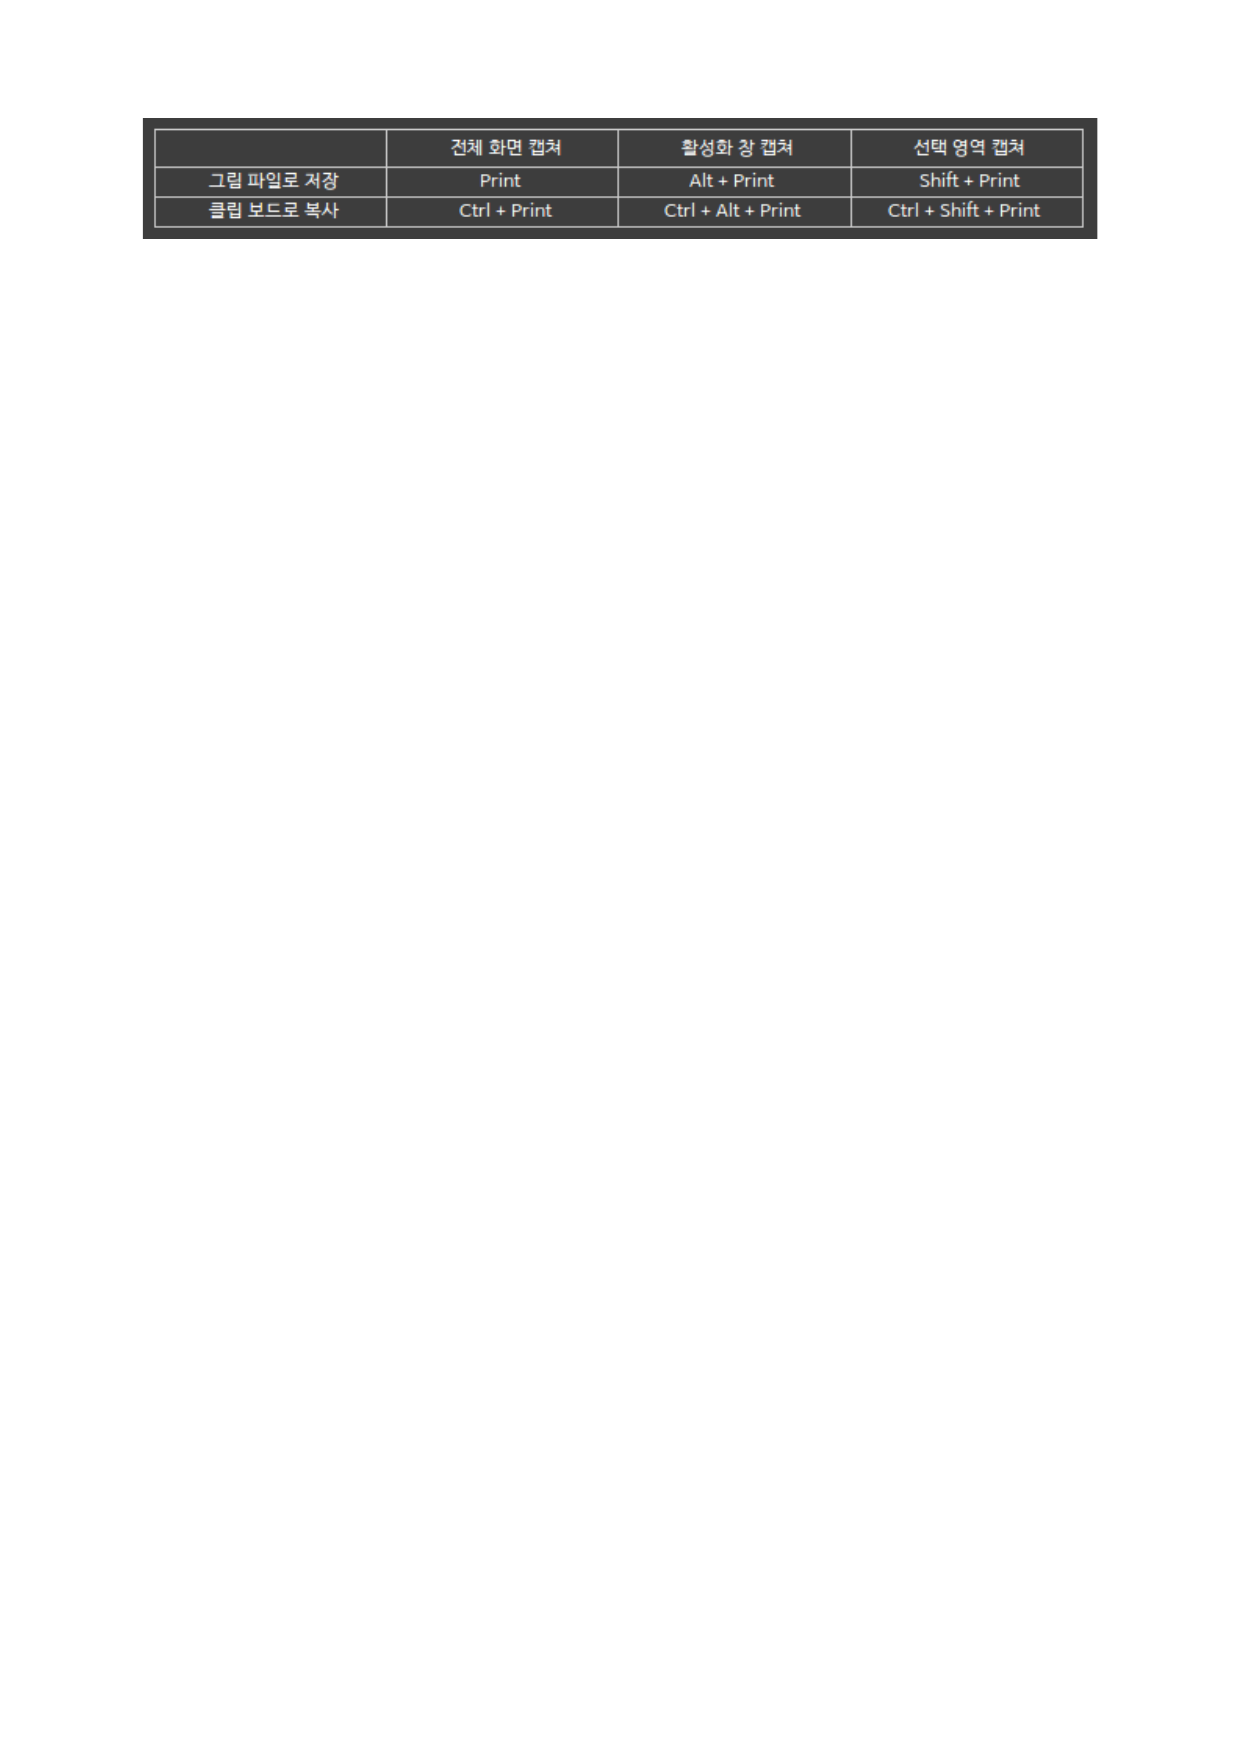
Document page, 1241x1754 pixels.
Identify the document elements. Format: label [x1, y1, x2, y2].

picture [142, 118, 1098, 239]
